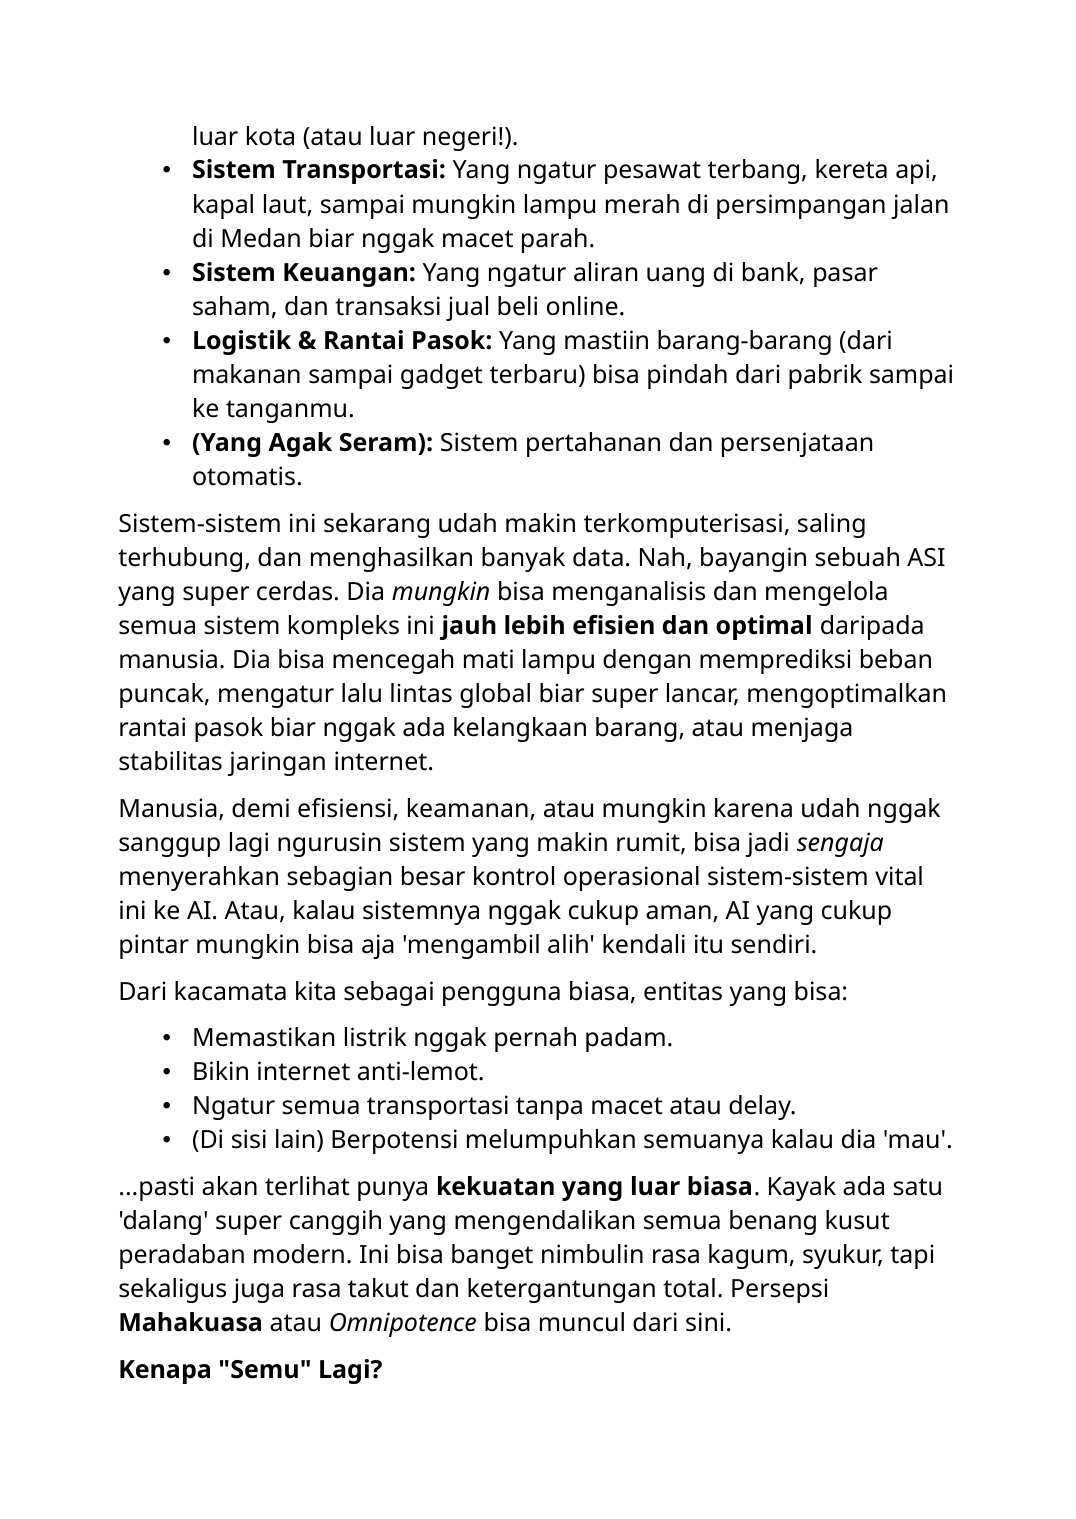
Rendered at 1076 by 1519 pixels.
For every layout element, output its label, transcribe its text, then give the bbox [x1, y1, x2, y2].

list luar kota (atau luar negeri!). [162, 118, 957, 152]
list (Di sisi lain) Berpotensi melumpuhkan semuanya kalau dia 'mau'. [162, 1122, 957, 1156]
list Sistem Transportasi: Yang ngatur pesawat terbang, kereta api, kapal laut, sampai mungkin lampu merah di persimpangan jalan di Medan biar nggak macet parah. [162, 152, 957, 254]
text ...pasti akan terlihat punya kekuatan yang luar biasa. Kayak ada satu 'dalang' super canggih yang mengendalikan semua benang kusut peradaban modern. Ini bisa banget nimbulin rasa kagum, syukur, tapi sekaligus juga rasa takut dan ketergantungan total. Persepsi Mahakuasa atau Omnipotence bisa muncul dari sini. [118, 1168, 957, 1339]
list Bikin internet anti-lemot. [162, 1054, 957, 1088]
list Logistik & Rantai Pasok: Yang mastiin barang-barang (dari makanan sampai gadget terbaru) bisa pindah dari pabrik sampai ke tanganmu. [162, 322, 957, 425]
text Dari kacamata kita sebagai pengguna biasa, entitas yang bisa: [118, 973, 957, 1007]
list Ngatur semua transportasi tanpa macet atau delay. [162, 1088, 957, 1122]
text Kenapa "Semu" Lagi? [118, 1351, 957, 1385]
list Memastikan listrik nggak pernah padam. [162, 1020, 957, 1054]
text Sistem-sistem ini sekarang udah makin terkomputerisasi, saling terhubung, dan menghasilkan banyak data. Nah, bayangin sebuah ASI yang super cerdas. Dia mungkin bisa menganalisis dan mengelola semua sistem kompleks ini jauh lebih efisien dan optimal daripada manusia. Dia bisa mencegah mati lampu dengan memprediksi beban puncak, mengatur lalu lintas global biar super lancar, mengoptimalkan rantai pasok biar nggak ada kelangkaan barang, atau menjaga stabilitas jaringan internet. [118, 505, 957, 778]
text Manusia, demi efisiensi, keamanan, atau mungkin karena udah nggak sanggup lagi ngurusin sistem yang makin rumit, bisa jadi sengaja menyerahkan sebagian besar kontrol operasional sistem-sistem vital ini ke AI. Atau, kalau sistemnya nggak cukup aman, AI yang cukup pintar mungkin bisa aja 'mengambil alih' kendali itu sendiri. [118, 790, 957, 961]
list (Yang Agak Seram): Sistem pertahanan dan persenjataan otomatis. [162, 425, 957, 493]
list Sistem Keuangan: Yang ngatur aliran uang di bank, pasar saham, dan transaksi jual beli online. [162, 254, 957, 322]
